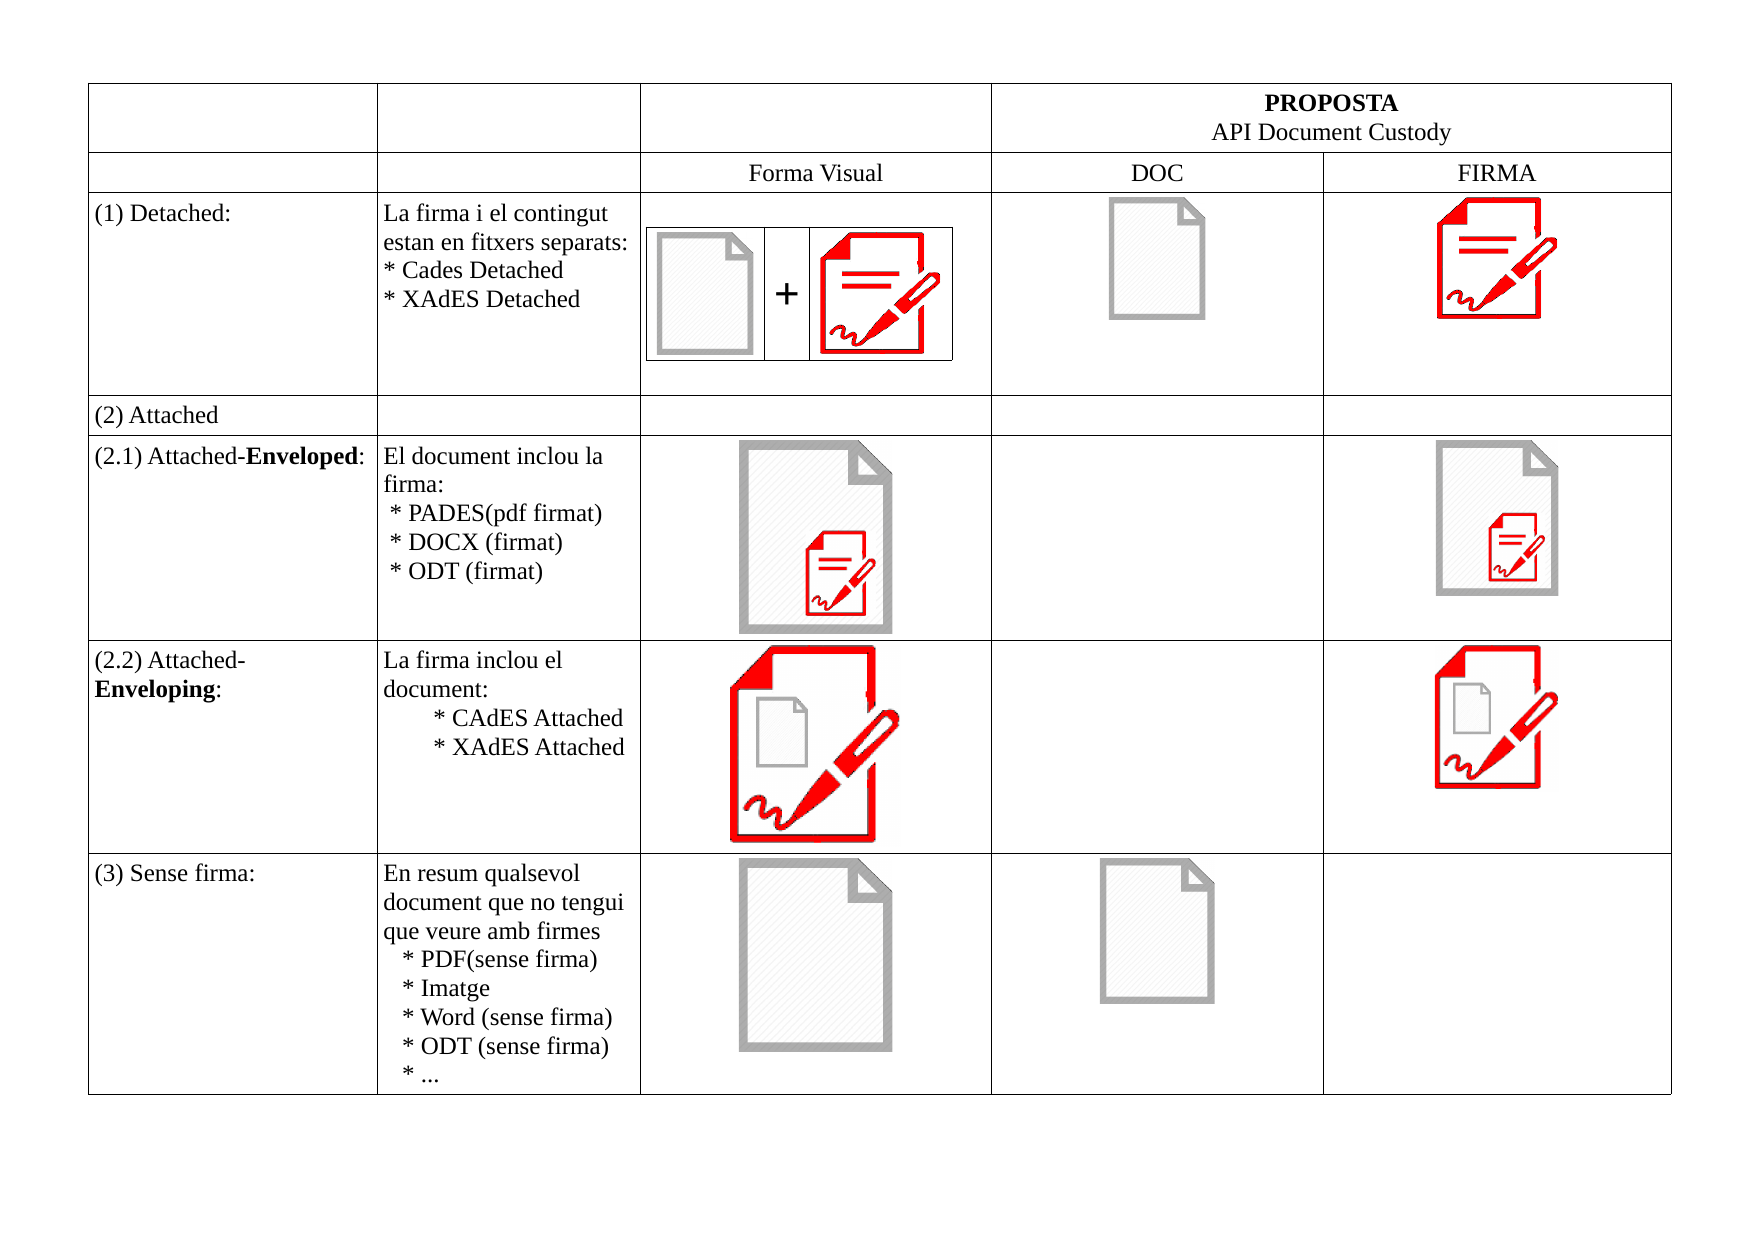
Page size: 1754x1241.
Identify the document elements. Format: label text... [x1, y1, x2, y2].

table_header [810, 228, 952, 360]
picture [1435, 440, 1559, 596]
table_cell DOC [992, 153, 1323, 192]
table_cell [641, 641, 991, 852]
picture [730, 645, 902, 847]
table_cell (2.2) Attached-Enveloping: [89, 641, 377, 852]
picture [738, 858, 893, 1052]
table_cell [641, 854, 991, 1094]
table_cell [1324, 436, 1671, 640]
table_cell [992, 193, 1323, 394]
table_cell [89, 153, 377, 192]
table_cell [992, 641, 1323, 852]
table_cell [641, 436, 991, 640]
table_cell [992, 854, 1323, 1094]
table_cell Forma Visual [641, 153, 991, 192]
picture [820, 232, 941, 354]
table_header PROPOSTA API Document Custody [992, 84, 1671, 152]
table_cell La firma i el contingut estan en fitxers separats: * Cades Detached * XAdES Detached [378, 193, 640, 394]
table_header + [765, 228, 809, 360]
table_cell [992, 396, 1323, 435]
table_header [641, 84, 991, 152]
table_cell [1324, 193, 1671, 394]
table_cell [1324, 641, 1671, 852]
table_header [378, 84, 640, 152]
table_cell (2) Attached [89, 396, 377, 435]
table_cell (3) Sense firma: [89, 854, 377, 1094]
table_cell El document inclou la firma: * PADES(pdf firmat) * DOCX (firmat) * ODT (firmat) [378, 436, 640, 640]
table_header [647, 228, 764, 360]
picture [1434, 645, 1560, 792]
table_cell [641, 396, 991, 435]
table_cell La firma inclou el document: * CAdES Attached * XAdES Attached [378, 641, 640, 852]
picture [656, 232, 754, 355]
table_cell [1324, 854, 1671, 1094]
table_cell (2.1) Attached-Enveloped: [89, 436, 377, 640]
table_cell [378, 153, 640, 192]
picture [1108, 197, 1206, 320]
table_header [89, 84, 377, 152]
table_cell [992, 436, 1323, 640]
picture [739, 440, 893, 634]
table_cell En resum qualsevol document que no tengui que veure amb firmes * PDF(sense firma) * Imatge * Word (sense firma) * ODT (sense firma) * ... [378, 854, 640, 1094]
picture [1099, 858, 1215, 1004]
picture [1437, 197, 1558, 319]
table_cell [378, 396, 640, 435]
table_cell FIRMA [1324, 153, 1671, 192]
table_cell [1324, 396, 1671, 435]
table_cell [641, 193, 991, 394]
table_cell (1) Detached: [89, 193, 377, 394]
